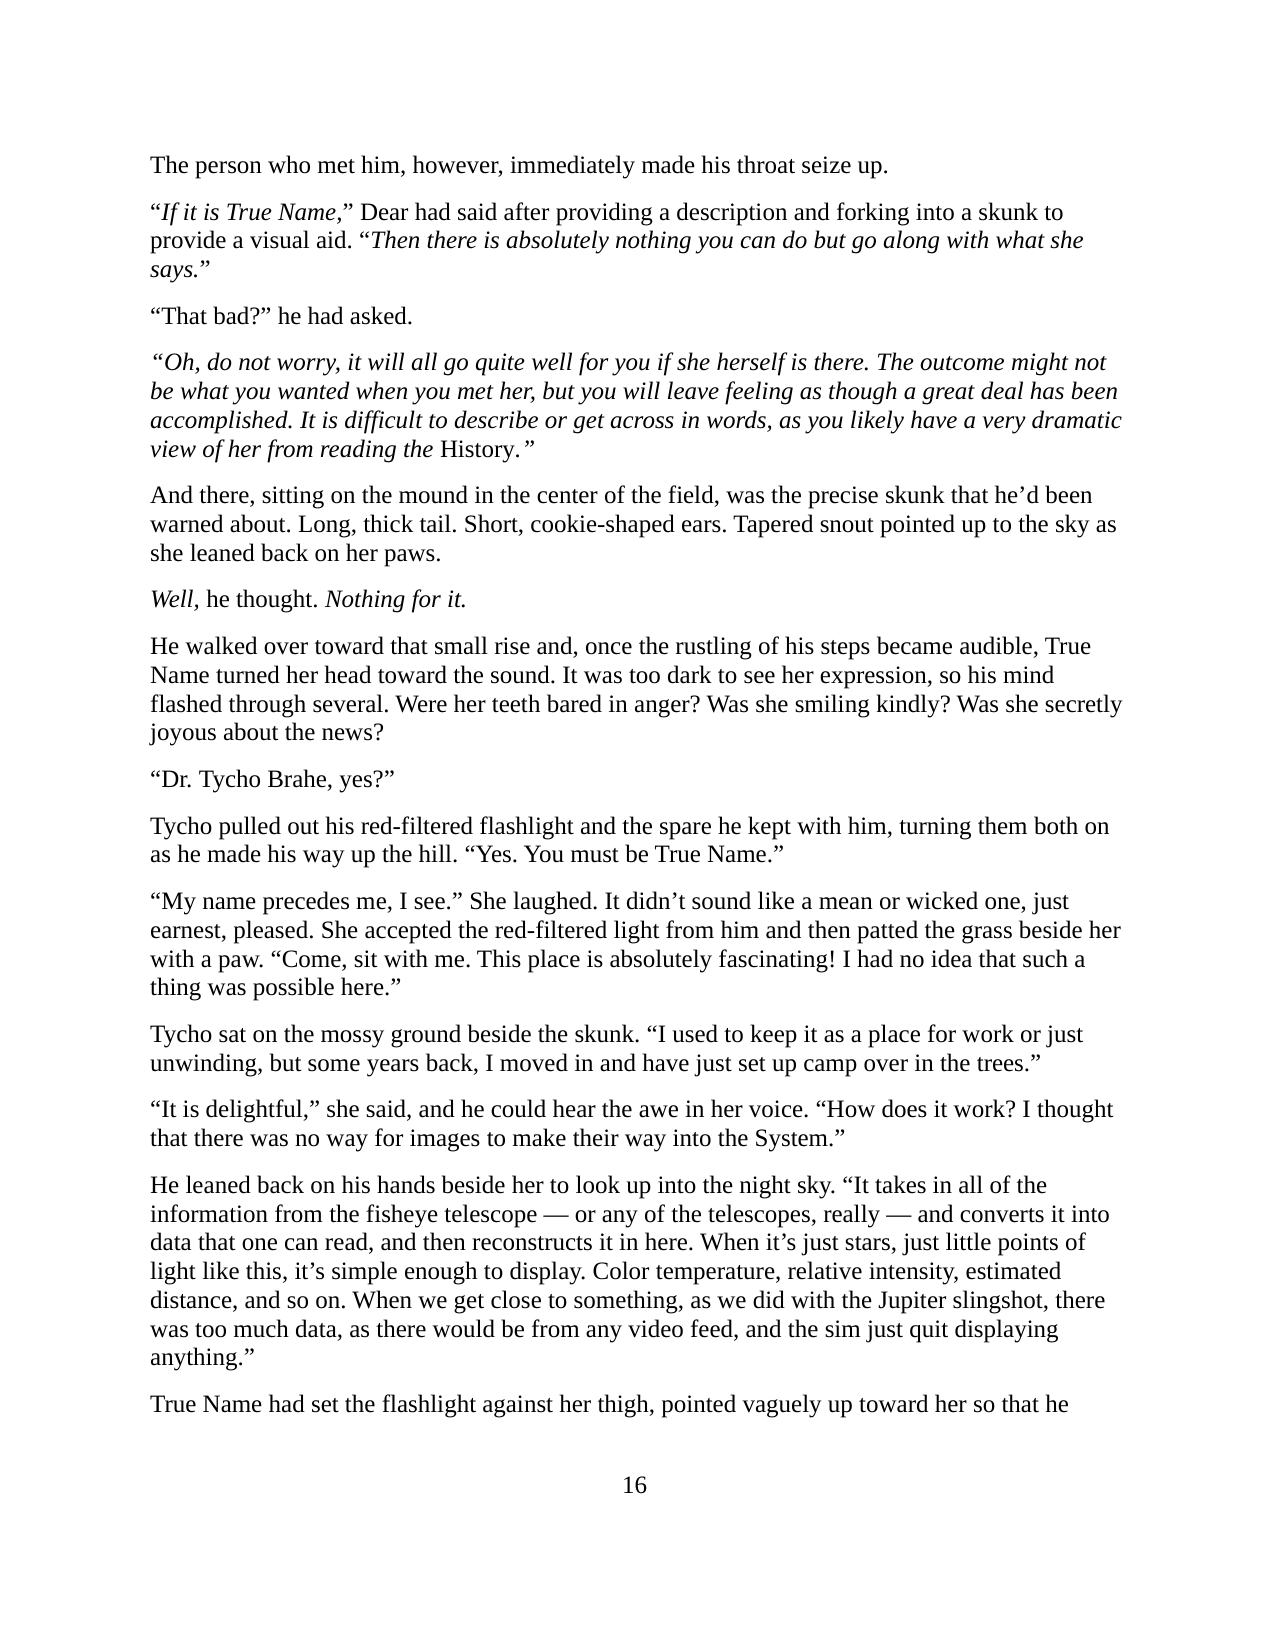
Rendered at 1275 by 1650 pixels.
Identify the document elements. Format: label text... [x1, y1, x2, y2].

text “Dr. Tycho Brahe, yes?” [150, 764, 1125, 793]
text “If it is True Name,” Dear had said after providing a description and forking into a skunk to provide a visual aid. “Then there is absolutely nothing you can do but go along with what she says.” [150, 197, 1125, 283]
text Well, he thought. Nothing for it. [150, 584, 1125, 613]
text He leaned back on his hands beside her to look up into the night sky. “It takes in all of the information from the fisheye telescope — or any of the telescopes, really — and converts it into data that one can read, and then reconstructs it in here. When it’s just stars, just little points of light like this, it’s simple enough to display. Color temperature, relative intensity, estimated distance, and so on. When we get close to something, as we did with the Jupiter slingshot, there was too much data, as there would be from any video feed, and the sim just quit displaying anything.” [150, 1170, 1125, 1371]
text “My name precedes me, I see.” She laughed. It didn’t sound like a mean or wicked one, just earnest, pleased. She accepted the red-filtered light from him and then patted the grass beside her with a paw. “Come, sit with me. This place is absolutely fascinating! I had no idea that such a thing was possible here.” [150, 886, 1125, 1001]
text Tycho sat on the mossy ground beside the skunk. “I used to keep it as a place for work or just unwinding, but some years back, I moved in and have just set up camp over in the trees.” [150, 1019, 1125, 1077]
text Tycho pulled out his red-filtered flashlight and the spare he kept with him, turning them both on as he made his way up the hill. “Yes. You must be True Name.” [150, 811, 1125, 868]
text “It is delightful,” she said, and he could hear the awe in her voice. “How does it work? I thought that there was no way for images to make their way into the System.” [150, 1094, 1125, 1152]
text And there, sitting on the mound in the center of the field, was the precise skunk that he’d been warned about. Long, thick tail. Short, cookie-shaped ears. Tapered snout pointed up to the sky as she leaned back on her paws. [150, 480, 1125, 567]
text He walked over toward that small rise and, once the rustling of his steps became audible, True Name turned her head toward the sound. It was too dark to see her expression, so his mind flashed through several. Were her teeth bared in anger? Was she smiling kindly? Was she secretly joyous about the news? [150, 631, 1125, 746]
text The person who met him, however, immediately made his throat seize up. [150, 150, 1125, 179]
text True Name had set the flashlight against her thigh, pointed vaguely up toward her so that he [150, 1389, 1125, 1418]
text “Oh, do not worry, it will all go quite well for you if she herself is there. The outcome might not be what you wanted when you met her, but you will leave feeling as though a great deal has been accomplished. It is difficult to describe or get across in words, as you likely have a very dramatic view of her from reading the History.” [150, 347, 1125, 462]
text “That bad?” he had asked. [150, 301, 1125, 329]
